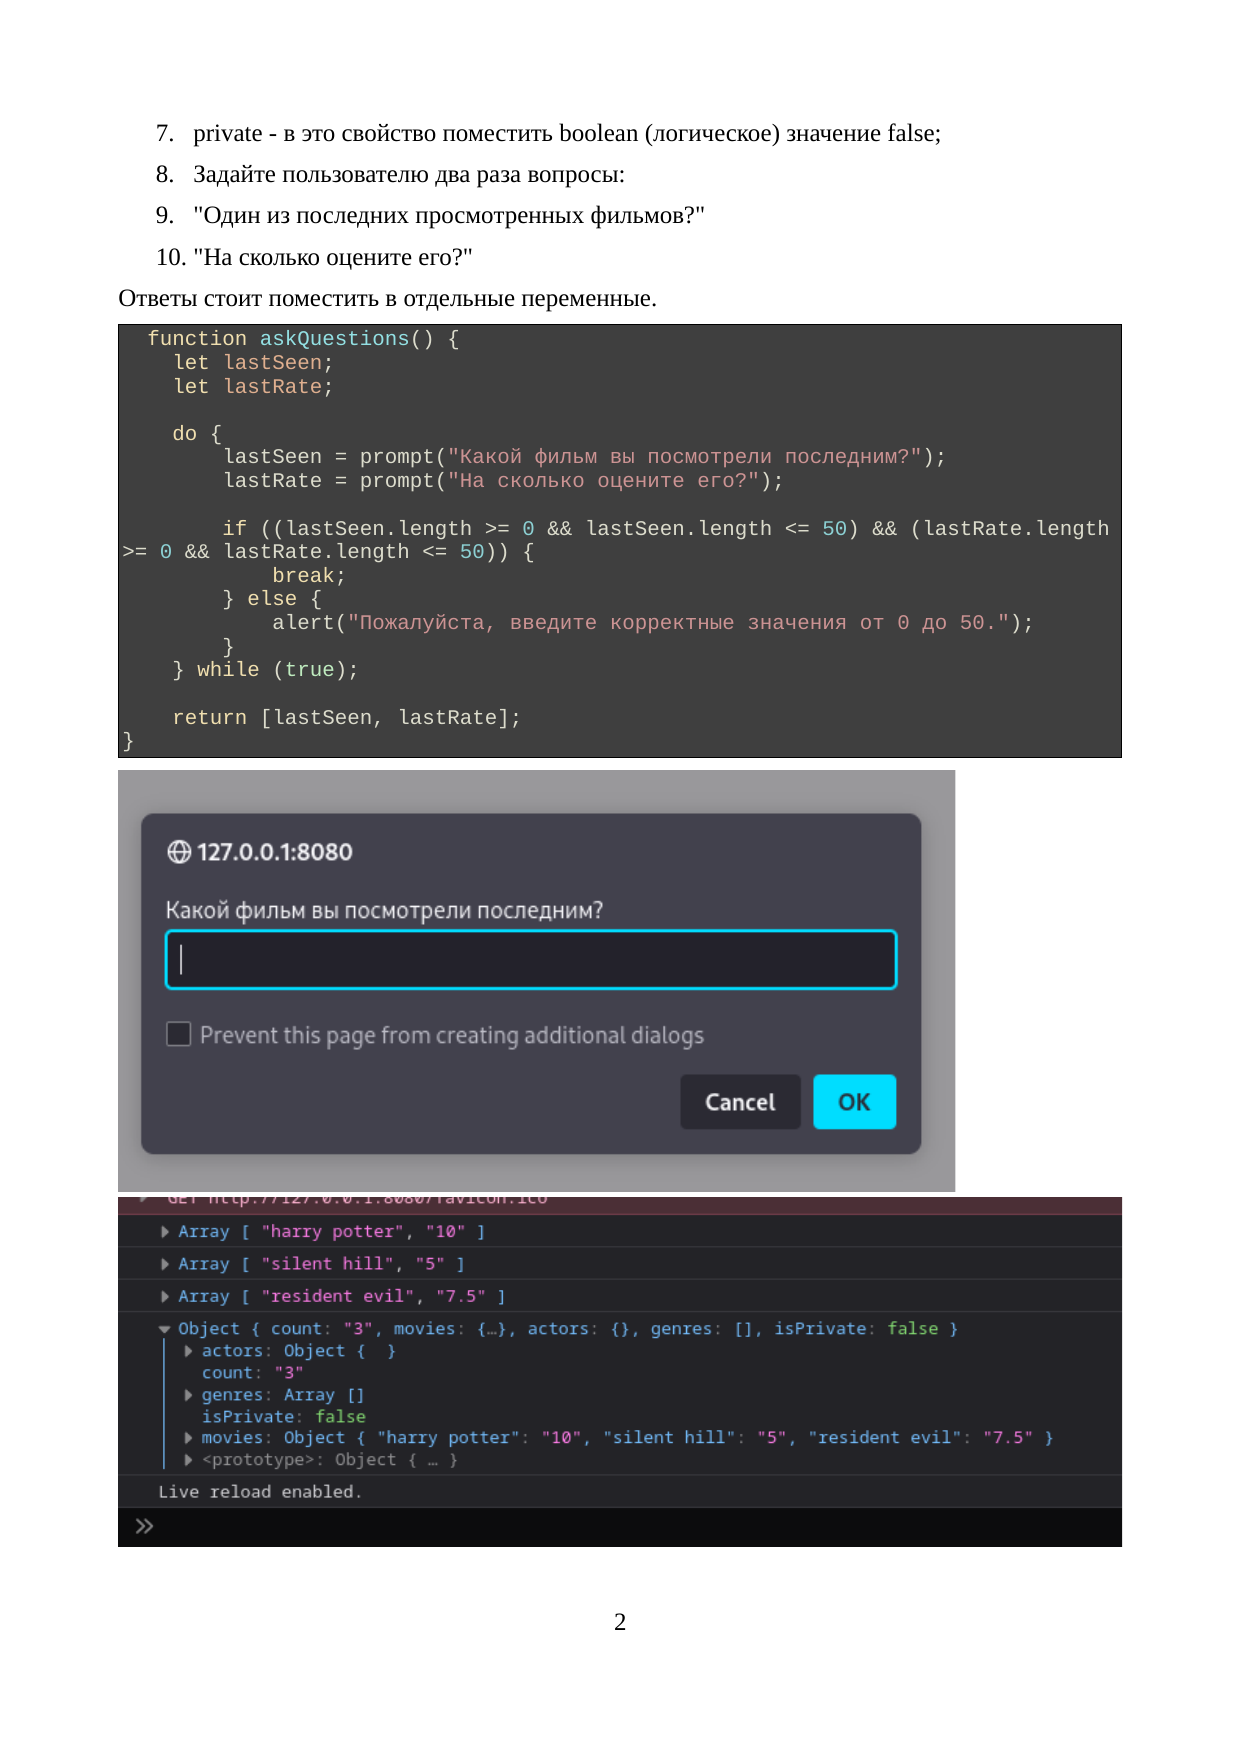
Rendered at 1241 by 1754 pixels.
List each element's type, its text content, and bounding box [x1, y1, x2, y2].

text do { [119, 419, 1121, 443]
text let lastSeen; [119, 348, 1121, 372]
text if ((lastSeen.length >= 0 && lastSeen.length <= 50) && (lastRate.length >= 0 && lastRate.length <= 50)) { [119, 513, 1121, 561]
text return [lastSeen, lastRate]; [119, 703, 1121, 726]
text let lastRate; [119, 372, 1121, 395]
text break; [119, 561, 1121, 584]
text } [119, 632, 1121, 655]
text } else { [119, 584, 1121, 608]
list Задайте пользователю два раза вопросы: [156, 159, 1122, 188]
list "На сколько оцените его?" [156, 242, 1122, 271]
text lastRate = prompt("На сколько оцените его?"); [119, 466, 1121, 490]
text Ответы стоит поместить в отдельные переменные. [118, 283, 1122, 312]
text } while (true); [119, 655, 1121, 679]
text alert("Пожалуйста, введите корректные значения от 0 до 50."); [119, 608, 1121, 632]
text function askQuestions() { [119, 325, 1121, 348]
text } [119, 726, 1121, 757]
list private - в это свойство поместить boolean (логическое) значение false; [156, 118, 1122, 147]
text lastSeen = prompt("Какой фильм вы посмотрели последним?"); [119, 443, 1121, 466]
list "Один из последних просмотренных фильмов?" [156, 201, 1122, 229]
